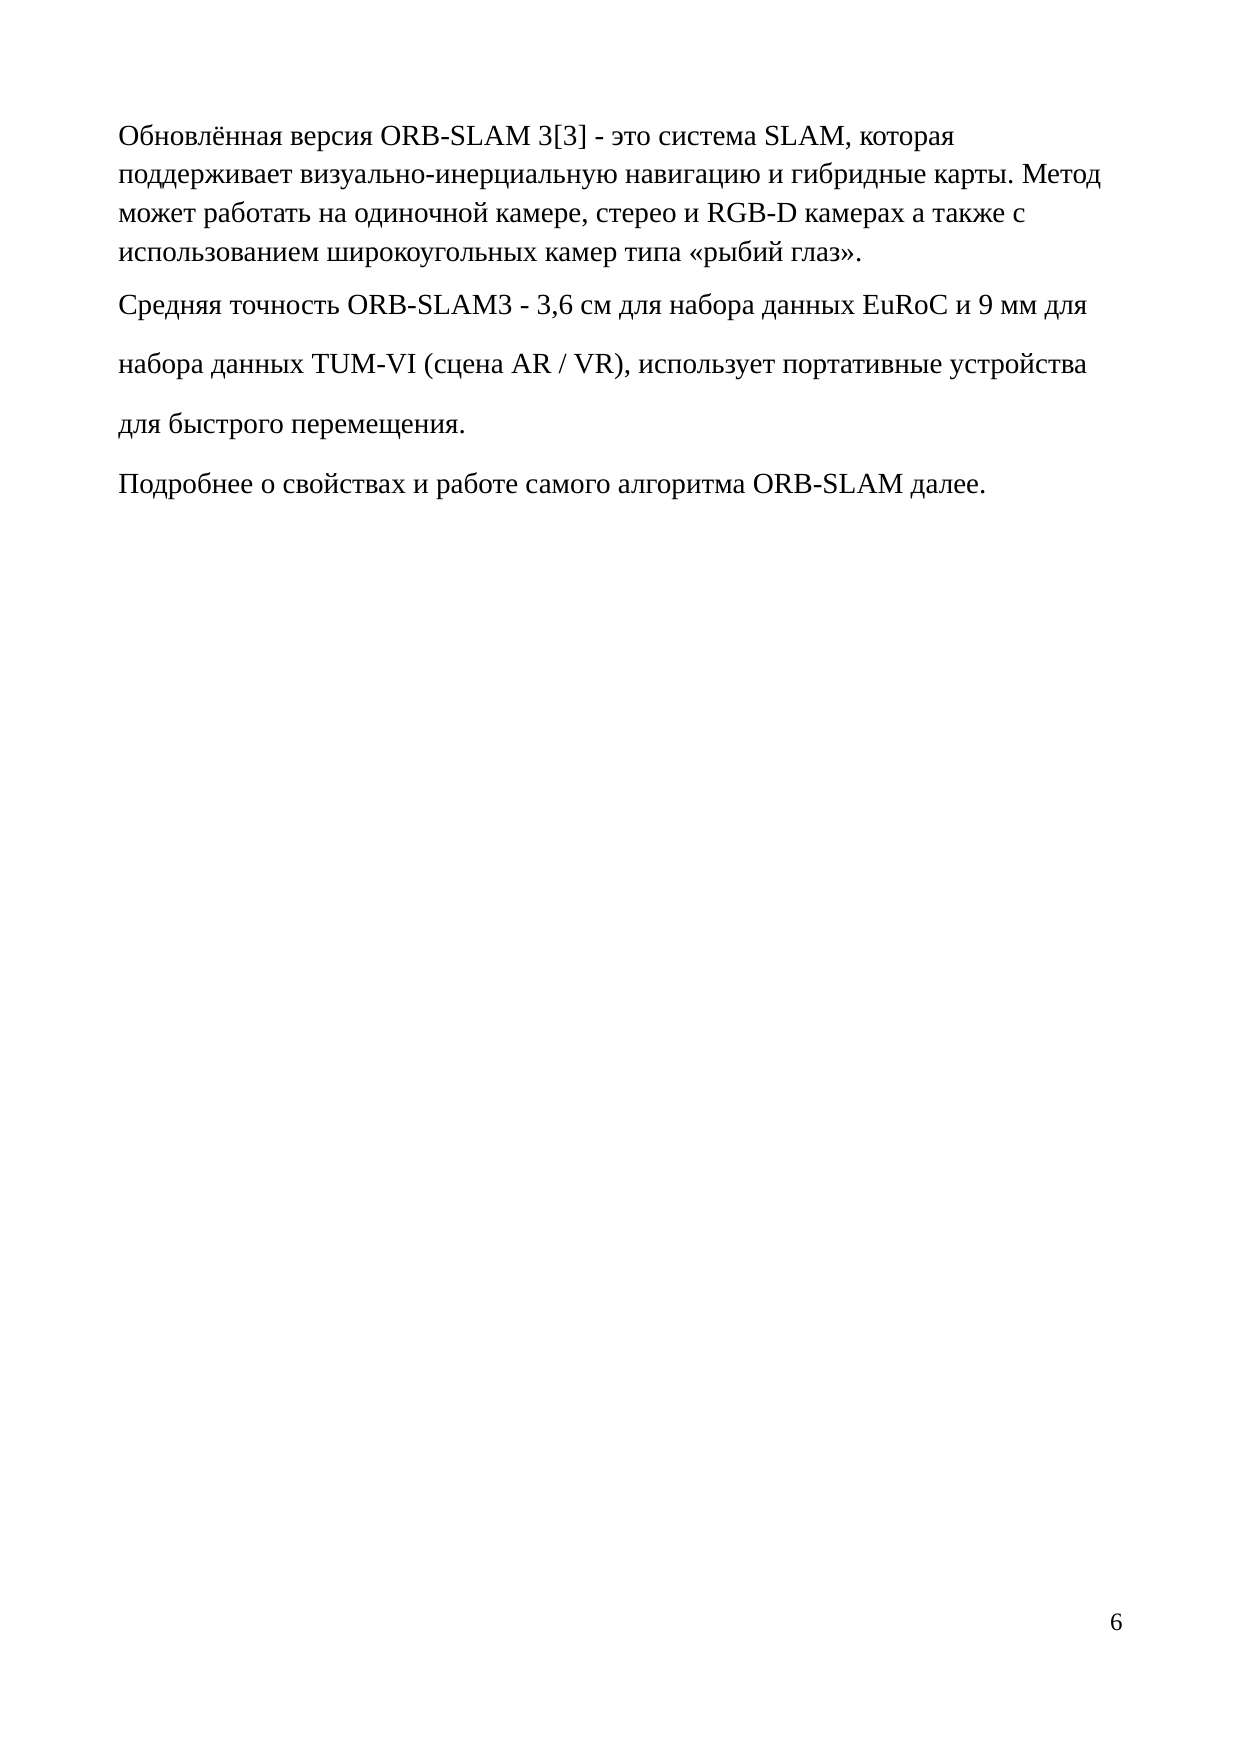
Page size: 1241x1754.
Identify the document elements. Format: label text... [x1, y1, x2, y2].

text Обновлённая версия ORB-SLAM 3[3] - это система SLAM, которая поддерживает визуально-инерциальную навигацию и гибридные карты. Метод может работать на одиночной камере, стерео и RGB-D камерах а также с использованием широкоугольных камер типа «рыбий глаз». [118, 118, 1122, 267]
text Средняя точность ORB-SLAM3 - 3,6 см для набора данных EuRoC и 9 мм для набора данных TUM-VI (сцена AR / VR), использует портативные устройства для быстрого перемещения. [118, 287, 1122, 440]
text Подробнее о свойствах и работе самого алгоритма ORB-SLAM далее. [118, 466, 1122, 499]
